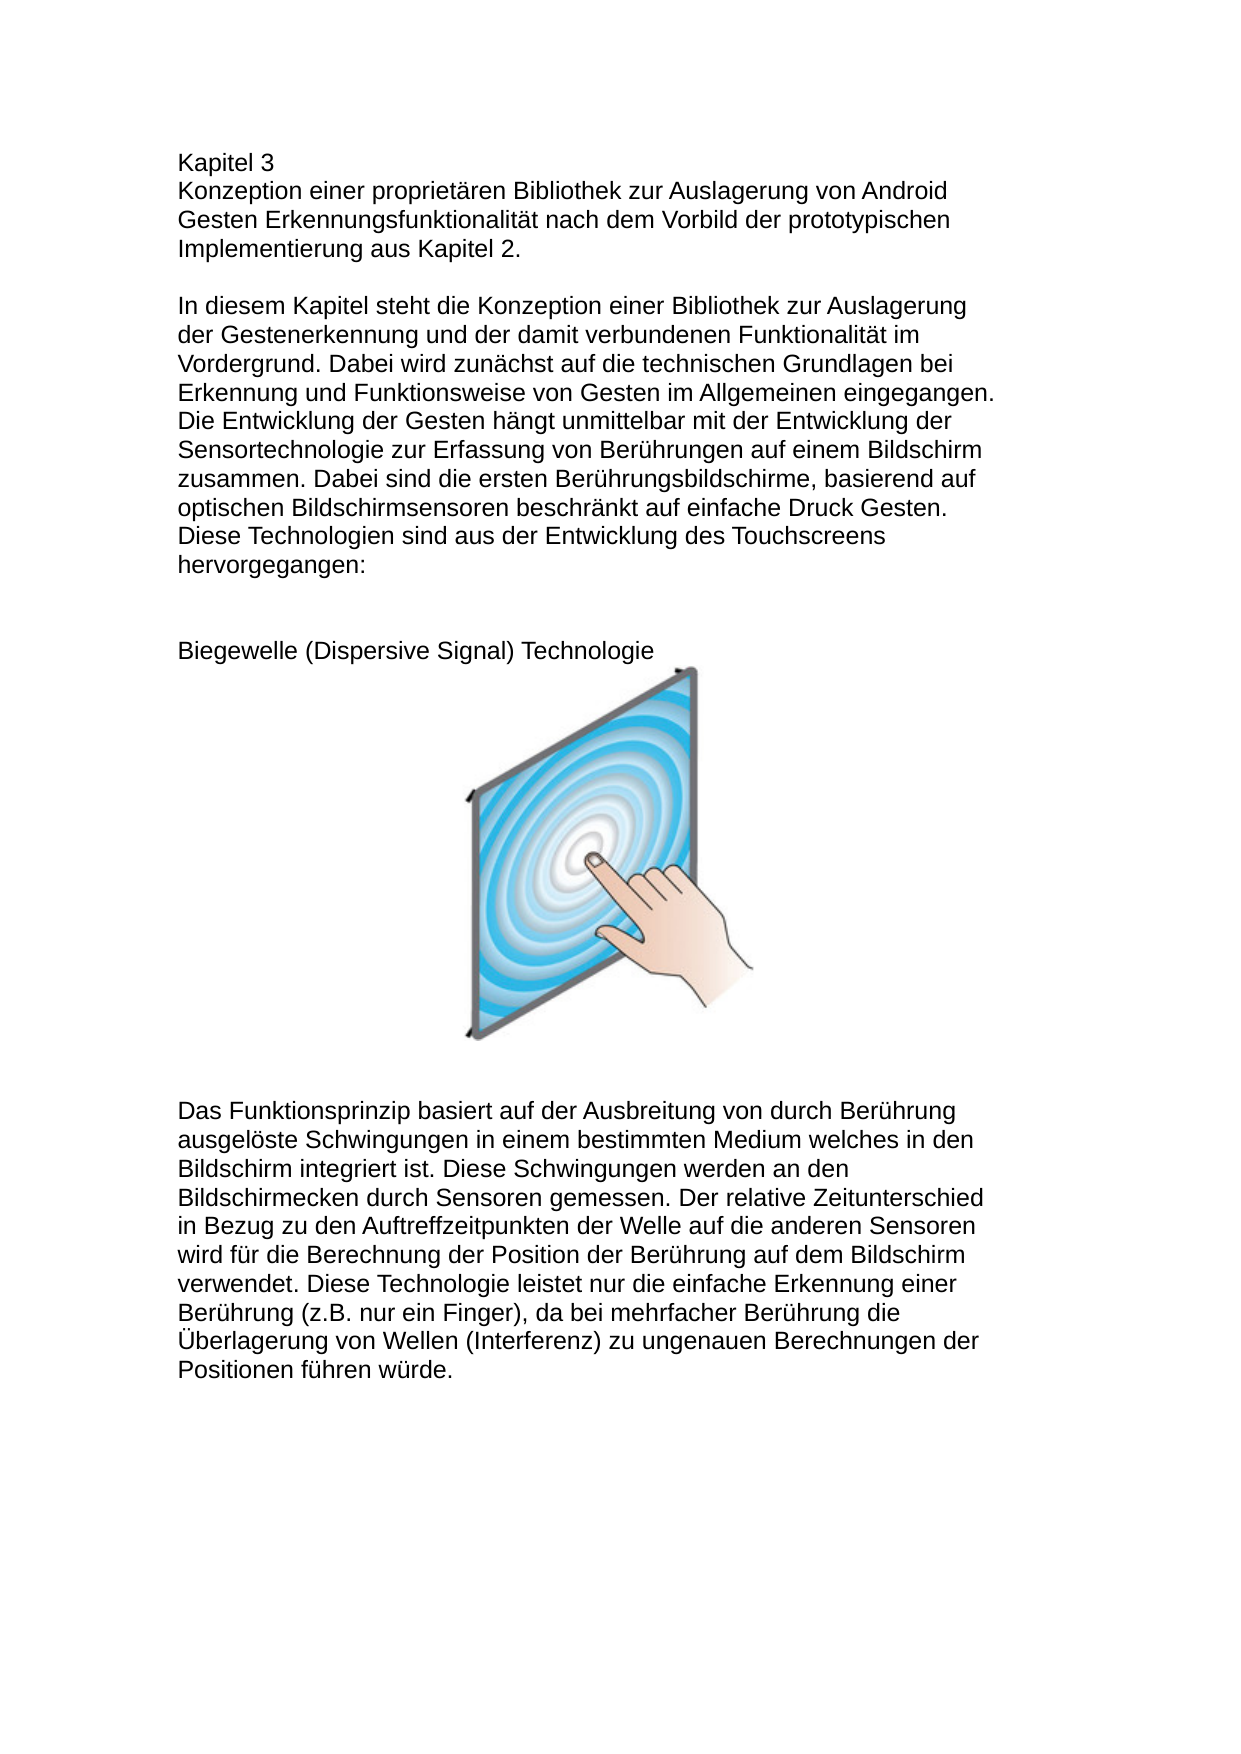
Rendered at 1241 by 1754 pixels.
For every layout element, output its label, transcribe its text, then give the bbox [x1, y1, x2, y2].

text Kapitel 3 [177, 148, 1004, 176]
picture [427, 665, 754, 1041]
text Das Funktionsprinzip basiert auf der Ausbreitung von durch Berührung ausgelöste Schwingungen in einem bestimmten Medium welches in den Bildschirm integriert ist. Diese Schwingungen werden an den Bildschirmecken durch Sensoren gemessen. Der relative Zeitunterschied in Bezug zu den Auftreffzeitpunkten der Welle auf die anderen Sensoren wird für die Berechnung der Position der Berührung auf dem Bildschirm verwendet. Diese Technologie leistet nur die einfache Erkennung einer Berührung (z.B. nur ein Finger), da bei mehrfacher Berührung die Überlagerung von Wellen (Interferenz) zu ungenauen Berechnungen der Positionen führen würde. [177, 1096, 1004, 1384]
text Biegewelle (Dispersive Signal) Technologie [177, 636, 1004, 665]
text Konzeption einer proprietären Bibliothek zur Auslagerung von Android Gesten Erkennungsfunktionalität nach dem Vorbild der prototypischen Implementierung aus Kapitel 2. [177, 176, 1004, 263]
text In diesem Kapitel steht die Konzeption einer Bibliothek zur Auslagerung der Gestenerkennung und der damit verbundenen Funktionalität im Vordergrund. Dabei wird zunächst auf die technischen Grundlagen bei Erkennung und Funktionsweise von Gesten im Allgemeinen eingegangen. Die Entwicklung der Gesten hängt unmittelbar mit der Entwicklung der Sensortechnologie zur Erfassung von Berührungen auf einem Bildschirm zusammen. Dabei sind die ersten Berührungsbildschirme, basierend auf optischen Bildschirmsensoren beschränkt auf einfache Druck Gesten. Diese Technologien sind aus der Entwicklung des Touchscreens hervorgegangen: [177, 291, 1004, 579]
